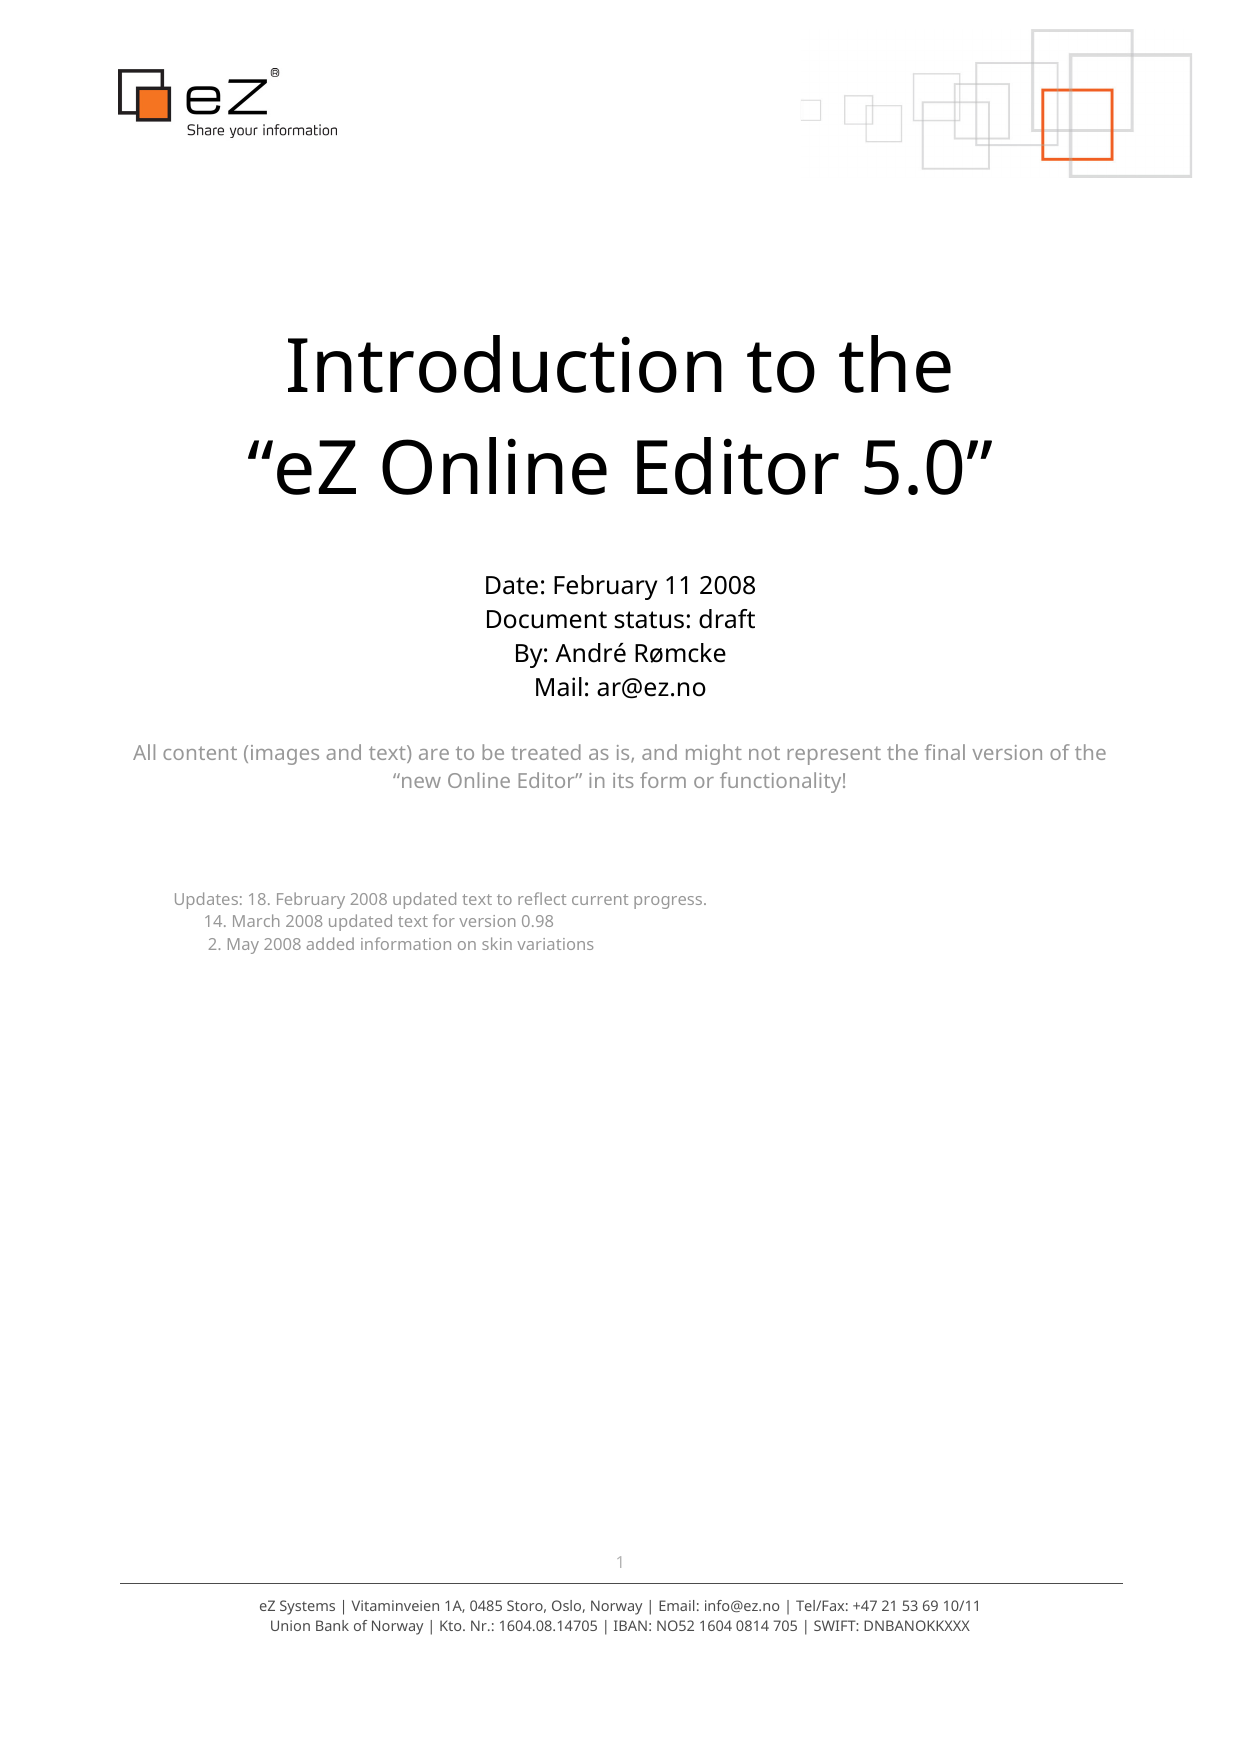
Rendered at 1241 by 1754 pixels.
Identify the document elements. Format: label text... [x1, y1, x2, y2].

picture [800, 29, 1193, 178]
text 2. May 2008 added information on skin variations [173, 932, 1122, 955]
text Updates: 18. February 2008 updated text to reflect current progress. [173, 887, 1122, 910]
text 14. March 2008 updated text for version 0.98 [173, 910, 1122, 932]
text “eZ Online Editor 5.0” [118, 414, 1122, 517]
picture [118, 68, 442, 187]
text Date: February 11 2008 [118, 568, 1122, 602]
text Introduction to the [118, 312, 1122, 414]
text Document status: draft [118, 602, 1122, 636]
text All content (images and text) are to be treated as is, and might not represent the final version of the “new Online Editor” in its form or functionality! [118, 738, 1122, 795]
text By: André Rømcke [118, 636, 1122, 670]
text Mail: ar@ez.no [118, 670, 1122, 704]
